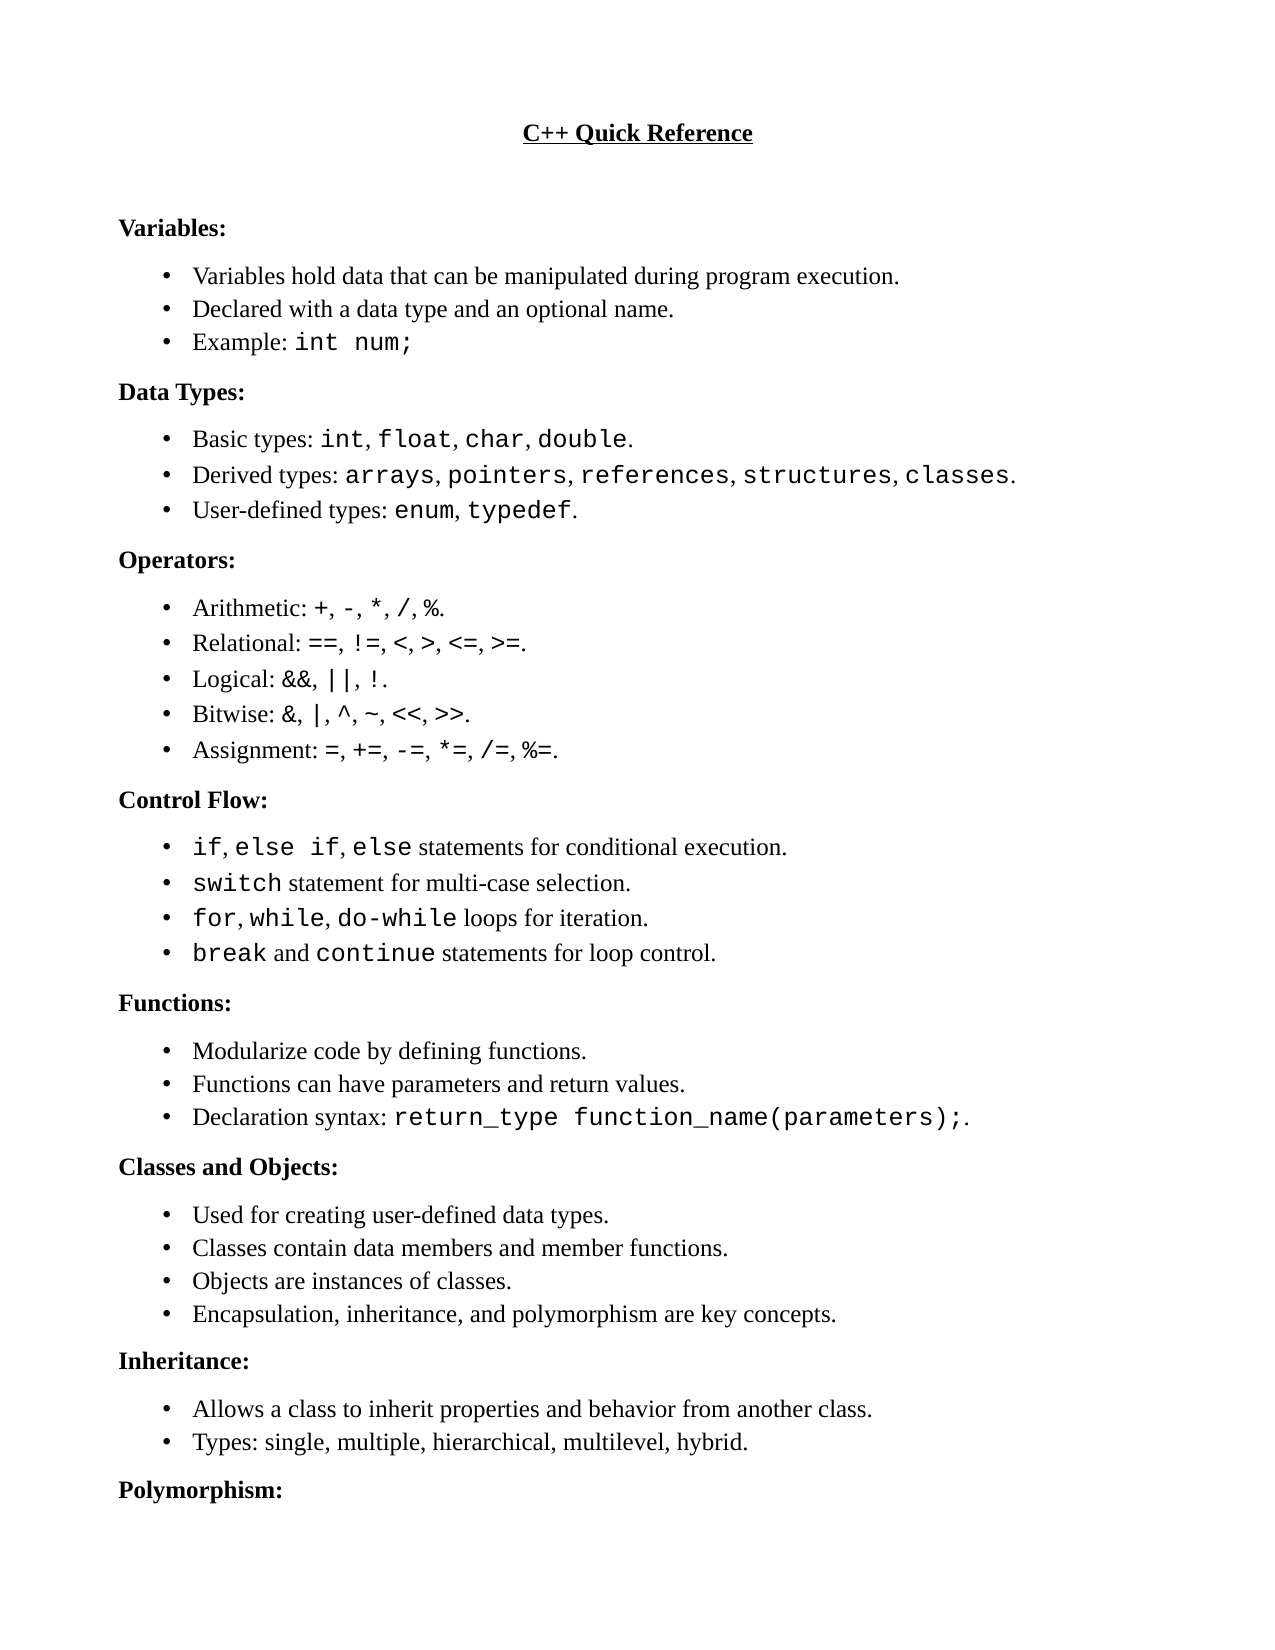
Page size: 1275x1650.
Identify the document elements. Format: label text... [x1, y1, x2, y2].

list Variables hold data that can be manipulated during program execution. [162, 261, 1157, 290]
text Variables: [118, 213, 1157, 242]
list Logical: &&, ||, !. [162, 664, 1157, 695]
list Declared with a data type and an optional name. [162, 294, 1157, 323]
list break and continue statements for loop control. [162, 938, 1157, 969]
list Example: int num; [162, 327, 1157, 358]
list Objects are instances of classes. [162, 1266, 1157, 1294]
text Data Types: [118, 377, 1157, 406]
text Control Flow: [118, 785, 1157, 813]
list Modularize code by defining functions. [162, 1036, 1157, 1065]
list Arithmetic: +, -, *, /, %. [162, 593, 1157, 624]
list Assignment: =, +=, -=, *=, /=, %=. [162, 735, 1157, 766]
text Classes and Objects: [118, 1152, 1157, 1181]
list Derived types: arrays, pointers, references, structures, classes. [162, 460, 1157, 491]
text Operators: [118, 545, 1157, 574]
list Allows a class to inherit properties and behavior from another class. [162, 1394, 1157, 1423]
text Functions: [118, 988, 1157, 1017]
list if, else if, else statements for conditional execution. [162, 832, 1157, 863]
list User-defined types: enum, typedef. [162, 495, 1157, 526]
text Polymorphism: [118, 1475, 1157, 1503]
text Inheritance: [118, 1346, 1157, 1375]
list switch statement for multi-case selection. [162, 868, 1157, 898]
list Used for creating user-defined data types. [162, 1200, 1157, 1228]
list Functions can have parameters and return values. [162, 1069, 1157, 1098]
list Classes contain data members and member functions. [162, 1233, 1157, 1262]
list Relational: ==, !=, <, >, <=, >=. [162, 628, 1157, 659]
list Types: single, multiple, hierarchical, multilevel, hybrid. [162, 1427, 1157, 1456]
list Encapsulation, inheritance, and polymorphism are key concepts. [162, 1299, 1157, 1328]
list for, while, do-while loops for iteration. [162, 903, 1157, 934]
list Declaration syntax: return_type function_name(parameters);. [162, 1102, 1157, 1133]
list Bitwise: &, |, ^, ~, <<, >>. [162, 699, 1157, 730]
text C++ Quick Reference [118, 118, 1157, 147]
list Basic types: int, float, char, double. [162, 424, 1157, 455]
